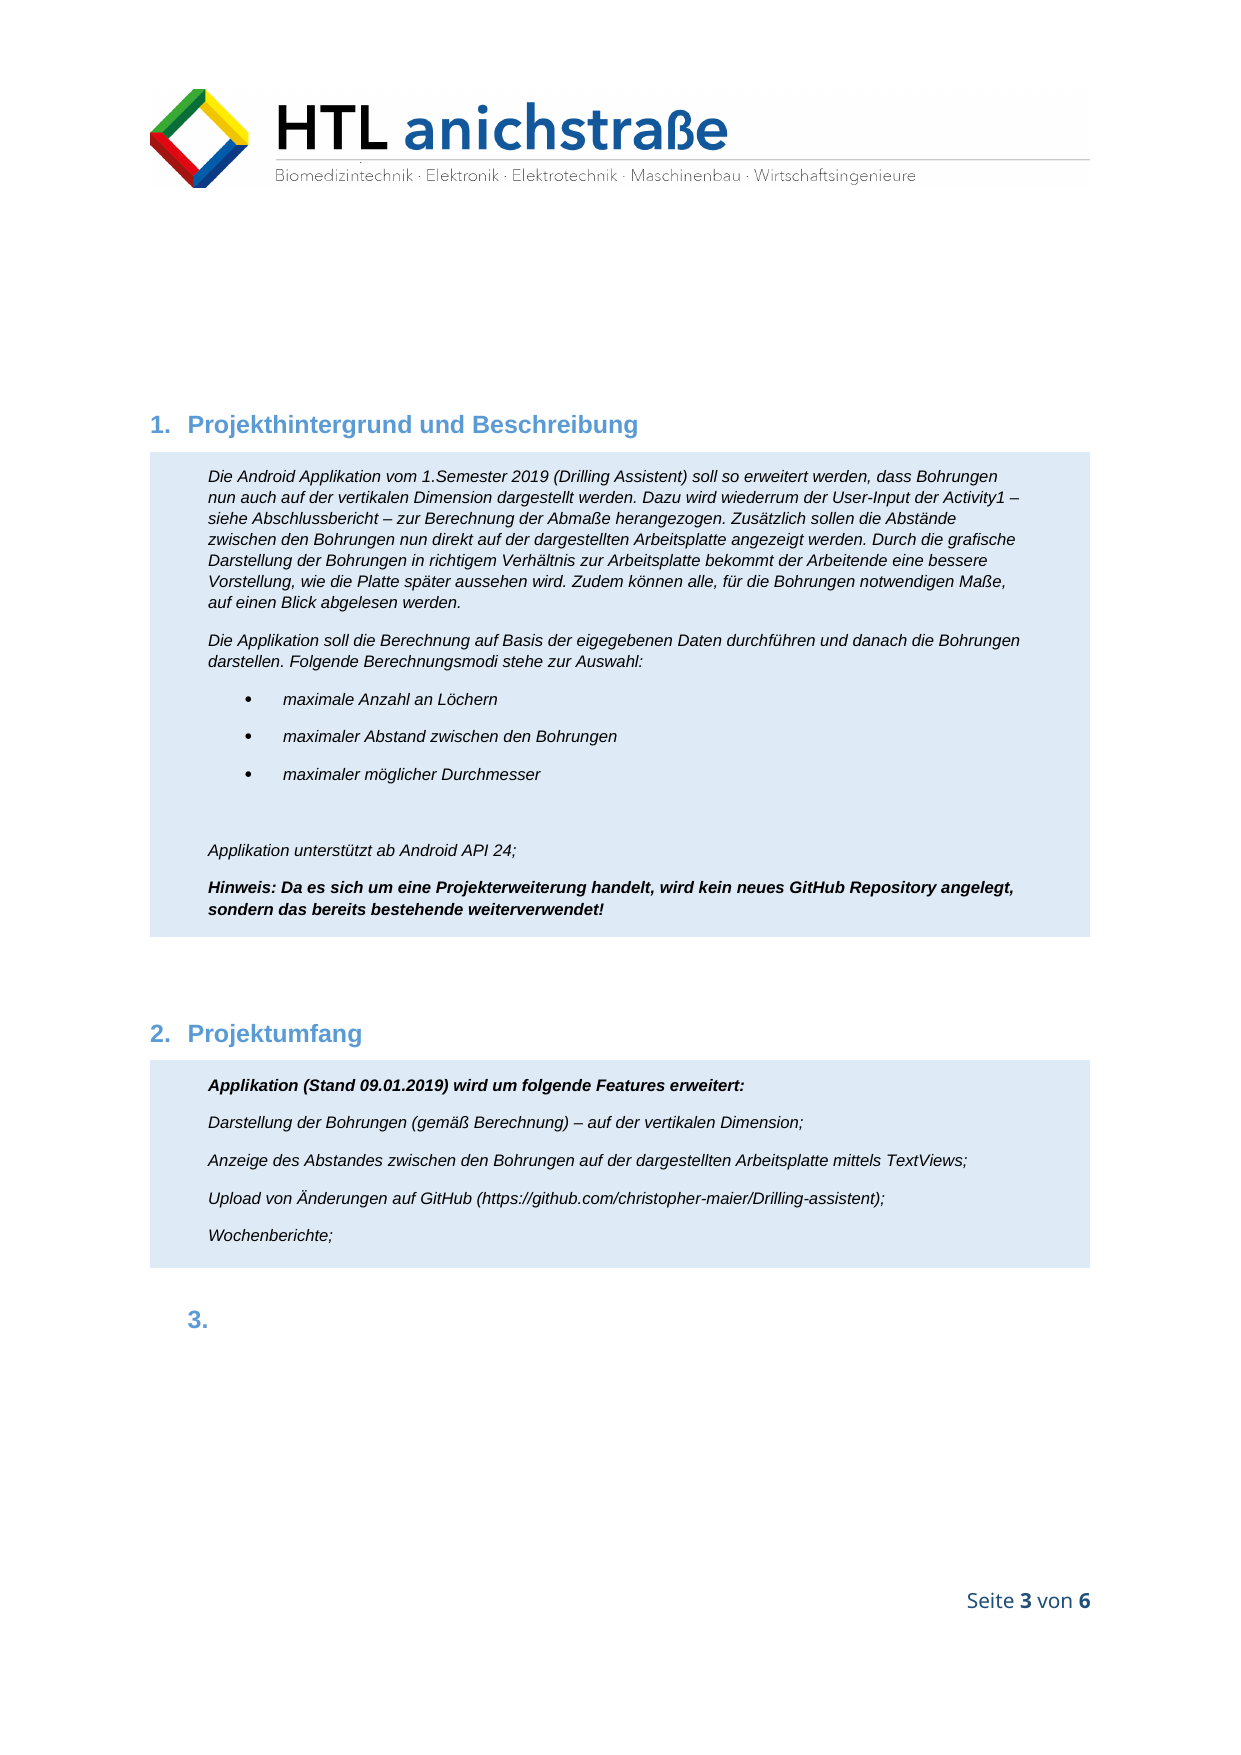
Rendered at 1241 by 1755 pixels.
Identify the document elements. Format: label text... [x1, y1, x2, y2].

table_header [150, 452, 208, 937]
table_header Die Android Applikation vom 1.Semester 2019 (Drilling Assistent) soll so erweitert werden, dass Bohrungen nun auch auf der vertikalen Dimension dargestellt werden. Dazu wird wiederrum der User-Input der Activity1 – siehe Abschlussbericht – zur Berechnung der Abmaße herangezogen. Zusätzlich sollen die Abstände zwischen den Bohrungen nun direkt auf der dargestellten Arbeitsplatte angezeigt werden. Durch die grafische Darstellung der Bohrungen in richtigem Verhältnis zur Arbeitsplatte bekommt der Arbeitende eine bessere Vorstellung, wie die Platte später aussehen wird. Zudem können alle, für die Bohrungen notwendigen Maße, auf einen Blick abgelesen werden. Die Applikation soll die Berechnung auf Basis der eigegebenen Daten durchführen und danach die Bohrungen darstellen. Folgende Berechnungsmodi stehe zur Auswahl: maximale Anzahl an Löchern maximaler Abstand zwischen den Bohrungen maximaler möglicher Durchmesser Applikation unterstützt ab Android API 24; Hinweis: Da es sich um eine Projekterweiterung handelt, wird kein neues GitHub Repository angelegt, sondern das bereits bestehende weiterverwendet! [208, 452, 1090, 937]
table_header [150, 1060, 208, 1268]
subtitle Projekthintergrund und Beschreibung [150, 410, 1090, 439]
table_header Applikation (Stand 09.01.2019) wird um folgende Features erweitert: Darstellung der Bohrungen (gemäß Berechnung) – auf der vertikalen Dimension; Anzeige des Abstandes zwischen den Bohrungen auf der dargestellten Arbeitsplatte mittels TextViews; Upload von Änderungen auf GitHub (https://github.com/christopher-maier/Drilling-assistent); Wochenberichte; [208, 1060, 1090, 1268]
subtitle Projektumfang [150, 1019, 1090, 1048]
